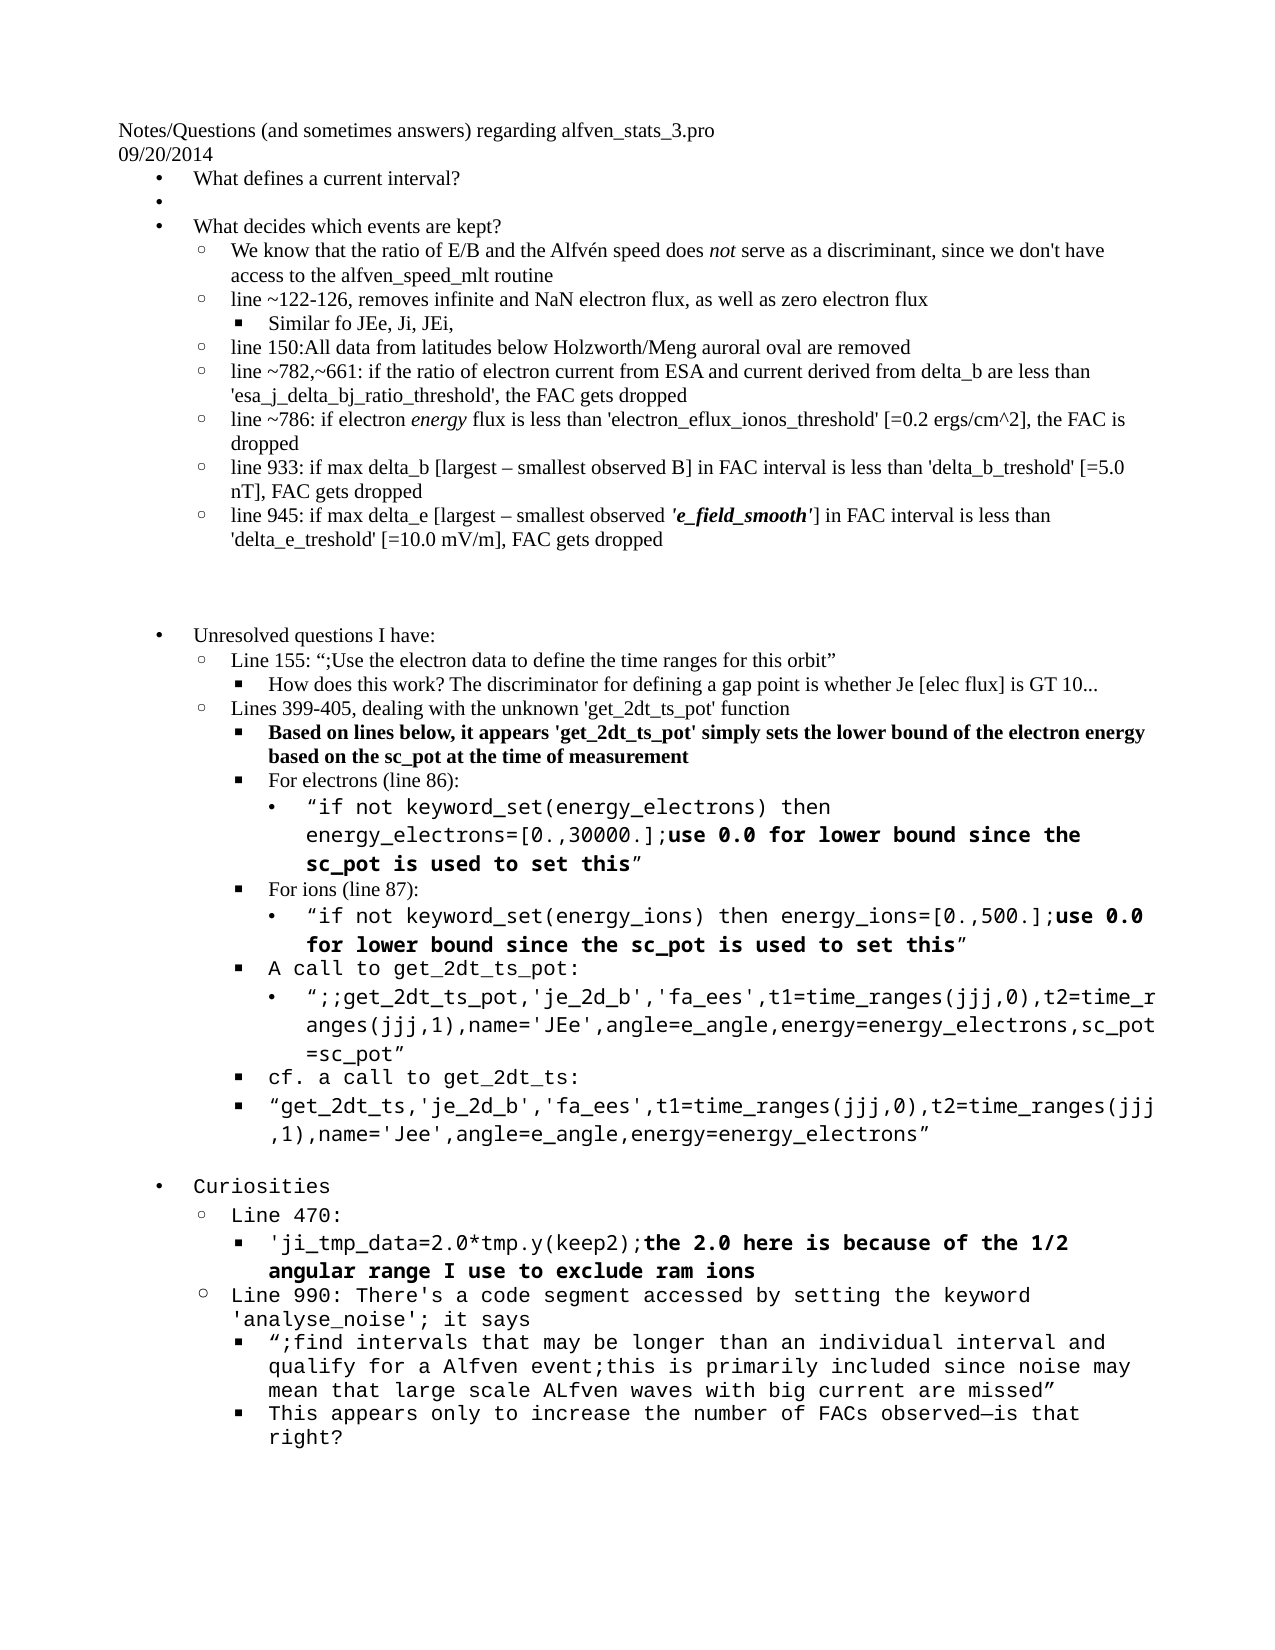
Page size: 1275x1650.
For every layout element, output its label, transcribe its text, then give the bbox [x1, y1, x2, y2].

list “;;get_2dt_ts_pot,'je_2d_b','fa_ees',t1=time_ranges(jjj,0),t2=time_ranges(jjj,1),name='JEe',angle=e_angle,energy=energy_electrons,sc_pot=sc_pot” [268, 982, 1157, 1067]
list “if not keyword_set(energy_ions) then energy_ions=[0.,500.];use 0.0 for lower bound since the sc_pot is used to set this” [268, 901, 1157, 958]
list “;find intervals that may be longer than an individual interval and qualify for a Alfven event;this is primarily included since noise may mean that large scale ALfven waves with big current are missed” [231, 1332, 1157, 1403]
list For ions (line 87): [231, 877, 1157, 901]
list How does this work? The discriminator for defining a gap point is whether Je [elec flux] is GT 10... [231, 672, 1157, 696]
list line ~782,~661: if the ratio of electron current from ESA and current derived from delta_b are less than 'esa_j_delta_bj_ratio_threshold', the FAC gets dropped [193, 359, 1157, 407]
text Notes/Questions (and sometimes answers) regarding alfven_stats_3.pro [118, 118, 1157, 142]
list Based on lines below, it appears 'get_2dt_ts_pot' simply sets the lower bound of the electron energy based on the sc_pot at the time of measurement [231, 720, 1157, 768]
list Line 155: “;Use the electron data to define the time ranges for this orbit” [193, 647, 1157, 672]
list line ~786: if electron energy flux is less than 'electron_eflux_ionos_threshold' [=0.2 ergs/cm^2], the FAC is dropped [193, 407, 1157, 455]
list 'ji_tmp_data=2.0*tmp.y(keep2);the 2.0 here is because of the 1/2 angular range I use to exclude ram ions [231, 1228, 1157, 1285]
list This appears only to increase the number of FACs observed—is that right? [231, 1403, 1157, 1451]
list For electrons (line 86): [231, 768, 1157, 792]
list Lines 399-405, dealing with the unknown 'get_2dt_ts_pot' function [193, 696, 1157, 720]
list “if not keyword_set(energy_electrons) then energy_electrons=[0.,30000.];use 0.0 for lower bound since the sc_pot is used to set this” [268, 792, 1157, 877]
list cf. a call to get_2dt_ts: [231, 1067, 1157, 1091]
list Similar fo JEe, Ji, JEi, [231, 311, 1157, 335]
list line 933: if max delta_b [largest – smallest observed B] in FAC interval is less than 'delta_b_treshold' [=5.0 nT], FAC gets dropped [193, 455, 1157, 503]
list line 150:All data from latitudes below Holzworth/Meng auroral oval are removed [193, 335, 1157, 359]
list “get_2dt_ts,'je_2d_b','fa_ees',t1=time_ranges(jjj,0),t2=time_ranges(jjj,1),name='Jee',angle=e_angle,energy=energy_electrons” [231, 1091, 1157, 1148]
list We know that the ratio of E/B and the Alfvén speed does not serve as a discriminant, since we don't have access to the alfven_speed_mlt routine [193, 238, 1157, 287]
list Line 470: [193, 1200, 1157, 1228]
list A call to get_2dt_ts_pot: [231, 958, 1157, 982]
list Curiosities [156, 1176, 1157, 1200]
list What decides which events are kept? [156, 214, 1157, 238]
list line ~122-126, removes infinite and NaN electron flux, as well as zero electron flux [193, 287, 1157, 311]
list What defines a current interval? [156, 166, 1157, 190]
list Line 990: There's a code segment accessed by setting the keyword 'analyse_noise'; it says [193, 1285, 1157, 1332]
list Unresolved questions I have: [156, 623, 1157, 647]
list line 945: if max delta_e [largest – smallest observed 'e_field_smooth'] in FAC interval is less than 'delta_e_treshold' [=10.0 mV/m], FAC gets dropped [193, 503, 1157, 551]
text 09/20/2014 [118, 142, 1157, 166]
